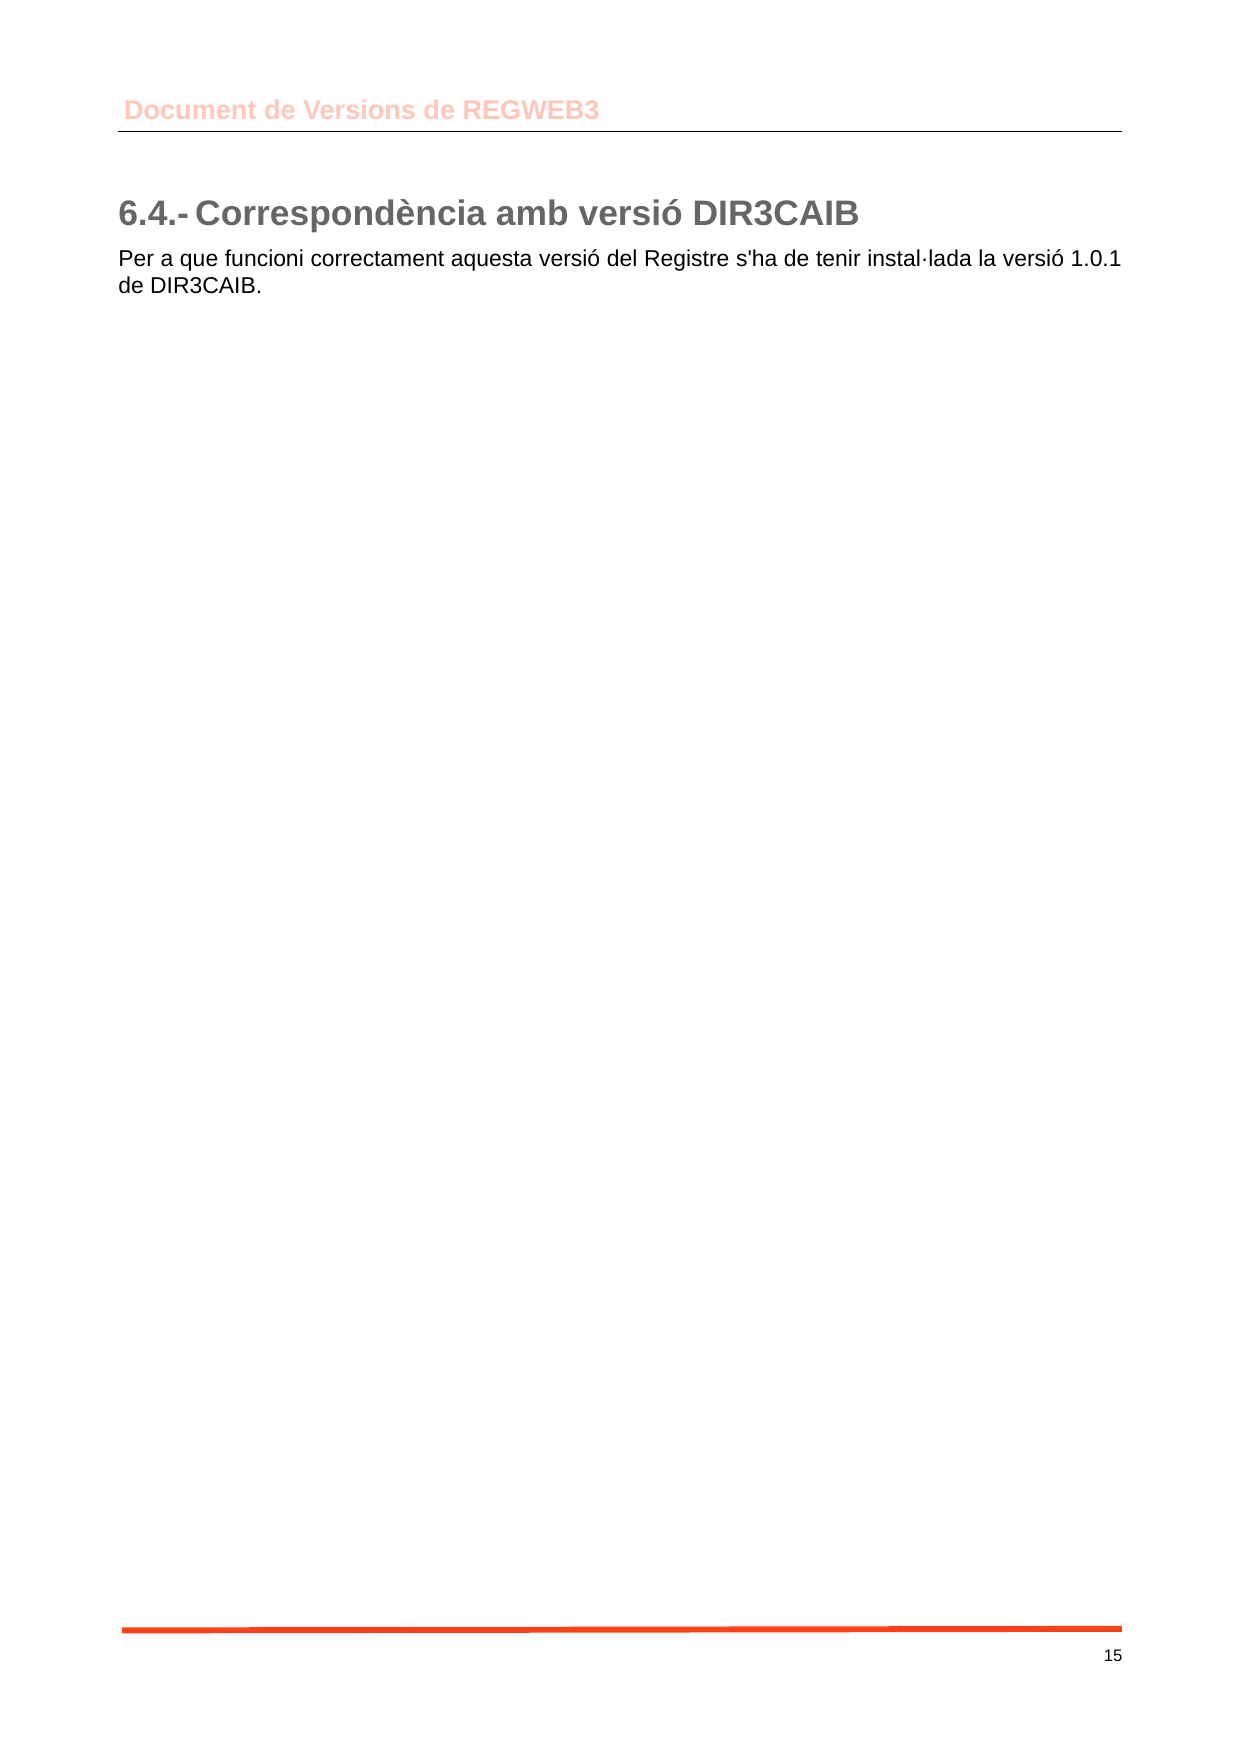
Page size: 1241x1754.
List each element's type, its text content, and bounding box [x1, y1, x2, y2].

text Per a que funcioni correctament aquesta versió del Registre s'ha de tenir instal·lada la versió 1.0.1 de DIR3CAIB. [118, 245, 1122, 298]
subtitle Correspondència amb versió DIR3CAIB [118, 192, 1122, 233]
